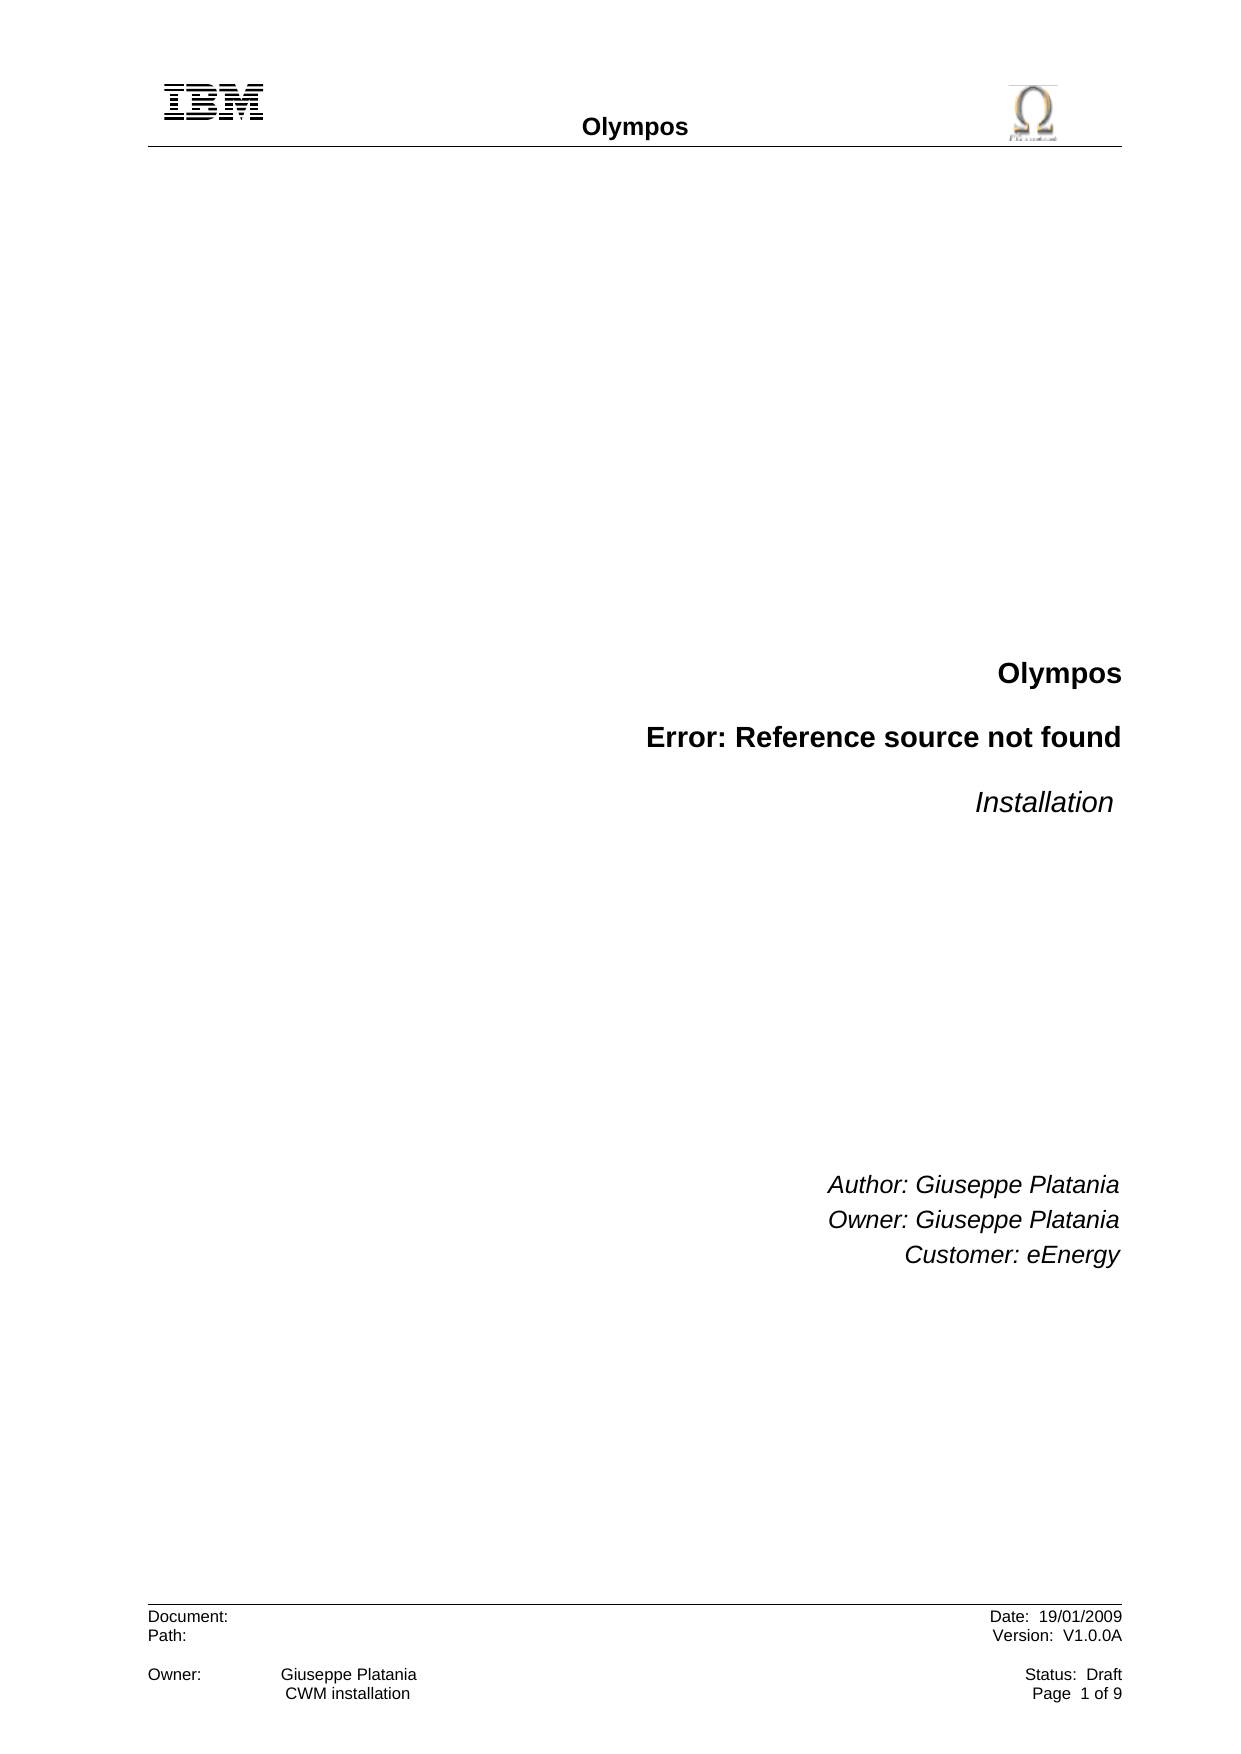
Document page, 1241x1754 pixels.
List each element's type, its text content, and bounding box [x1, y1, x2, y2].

subtitle Owner: Giuseppe Platania [148, 1205, 1122, 1234]
subtitle Author: Giuseppe Platania [148, 1170, 1122, 1199]
title Olympos [148, 656, 1122, 689]
subtitle Customer: eEnergy [148, 1240, 1122, 1269]
title Fehler: Referenz nicht gefunden [148, 721, 1122, 754]
picture [1008, 84, 1058, 141]
title Installation [148, 785, 1122, 819]
